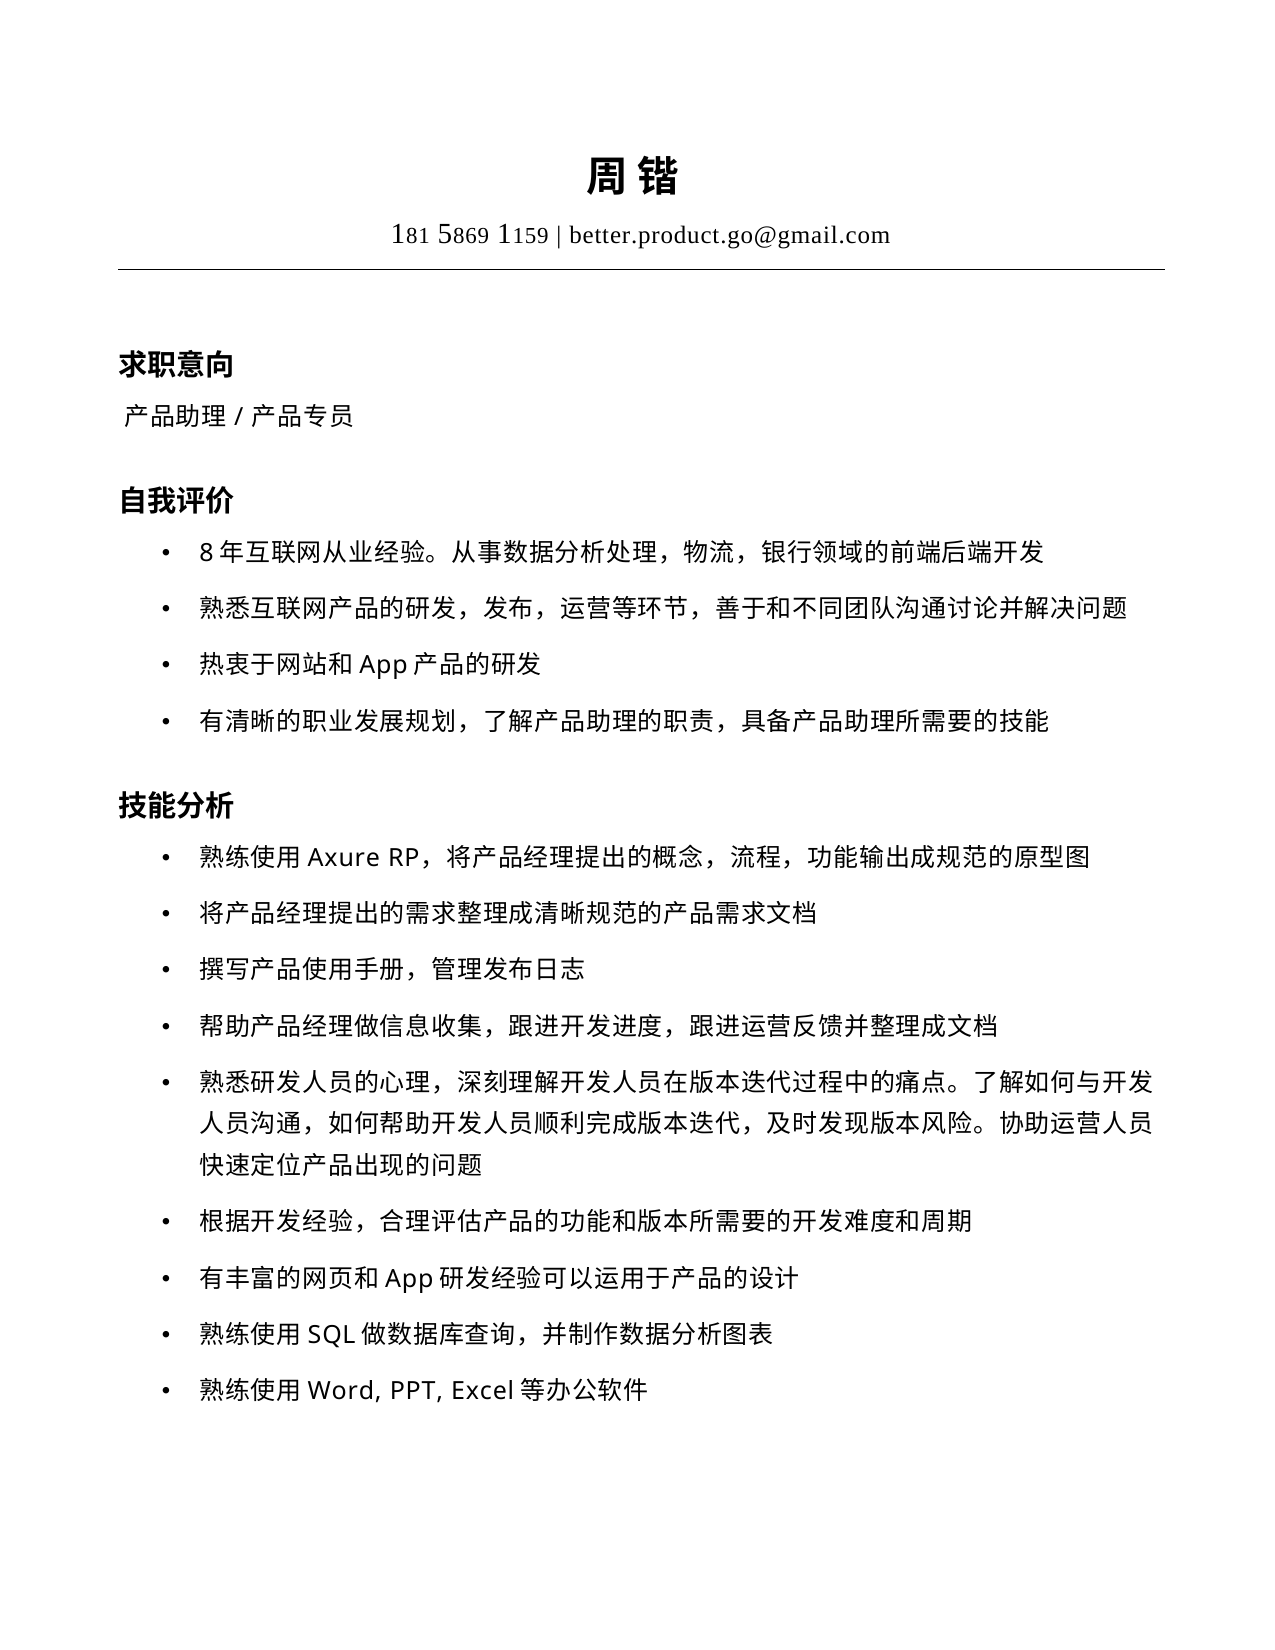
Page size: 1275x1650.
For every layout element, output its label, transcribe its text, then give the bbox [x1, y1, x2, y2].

list 熟练使用Word, PPT, Excel等办公软件 [162, 1371, 1157, 1407]
list 熟练使用SQL做数据库查询，并制作数据分析图表 [162, 1314, 1157, 1351]
text 181 5869 1159 | better.product.go@gmail.com [124, 216, 1157, 249]
list 根据开发经验，合理评估产品的功能和版本所需要的开发难度和周期 [162, 1202, 1157, 1238]
list 熟悉互联网产品的研发，发布，运营等环节，善于和不同团队沟通讨论并解决问题 [162, 589, 1157, 625]
list 熟悉研发人员的心理，深刻理解开发人员在版本迭代过程中的痛点。了解如何与开发人员沟通，如何帮助开发人员顺利完成版本迭代，及时发现版本风险。协助运营人员快速定位产品出现的问题 [162, 1062, 1157, 1182]
list 有丰富的网页和App研发经验可以运用于产品的设计 [162, 1258, 1157, 1294]
title 周 锴 [118, 143, 1148, 203]
list 帮助产品经理做信息收集，跟进开发进度，跟进运营反馈并整理成文档 [162, 1006, 1157, 1042]
list 撰写产品使用手册，管理发布日志 [162, 950, 1157, 986]
subtitle 技能分析 [118, 782, 1157, 825]
subtitle 自我评价 [118, 478, 1157, 520]
text 产品助理 / 产品专员 [124, 396, 1157, 433]
subtitle 求职意向 [118, 342, 1157, 384]
list 熟练使用Axure RP，将产品经理提出的概念，流程，功能输出成规范的原型图 [162, 837, 1157, 873]
list 将产品经理提出的需求整理成清晰规范的产品需求文档 [162, 893, 1157, 930]
list 有清晰的职业发展规划，了解产品助理的职责，具备产品助理所需要的技能 [162, 701, 1157, 737]
list 8年互联网从业经验。从事数据分析处理，物流，银行领域的前端后端开发 [162, 532, 1157, 569]
list 热衷于网站和App产品的研发 [162, 645, 1157, 681]
